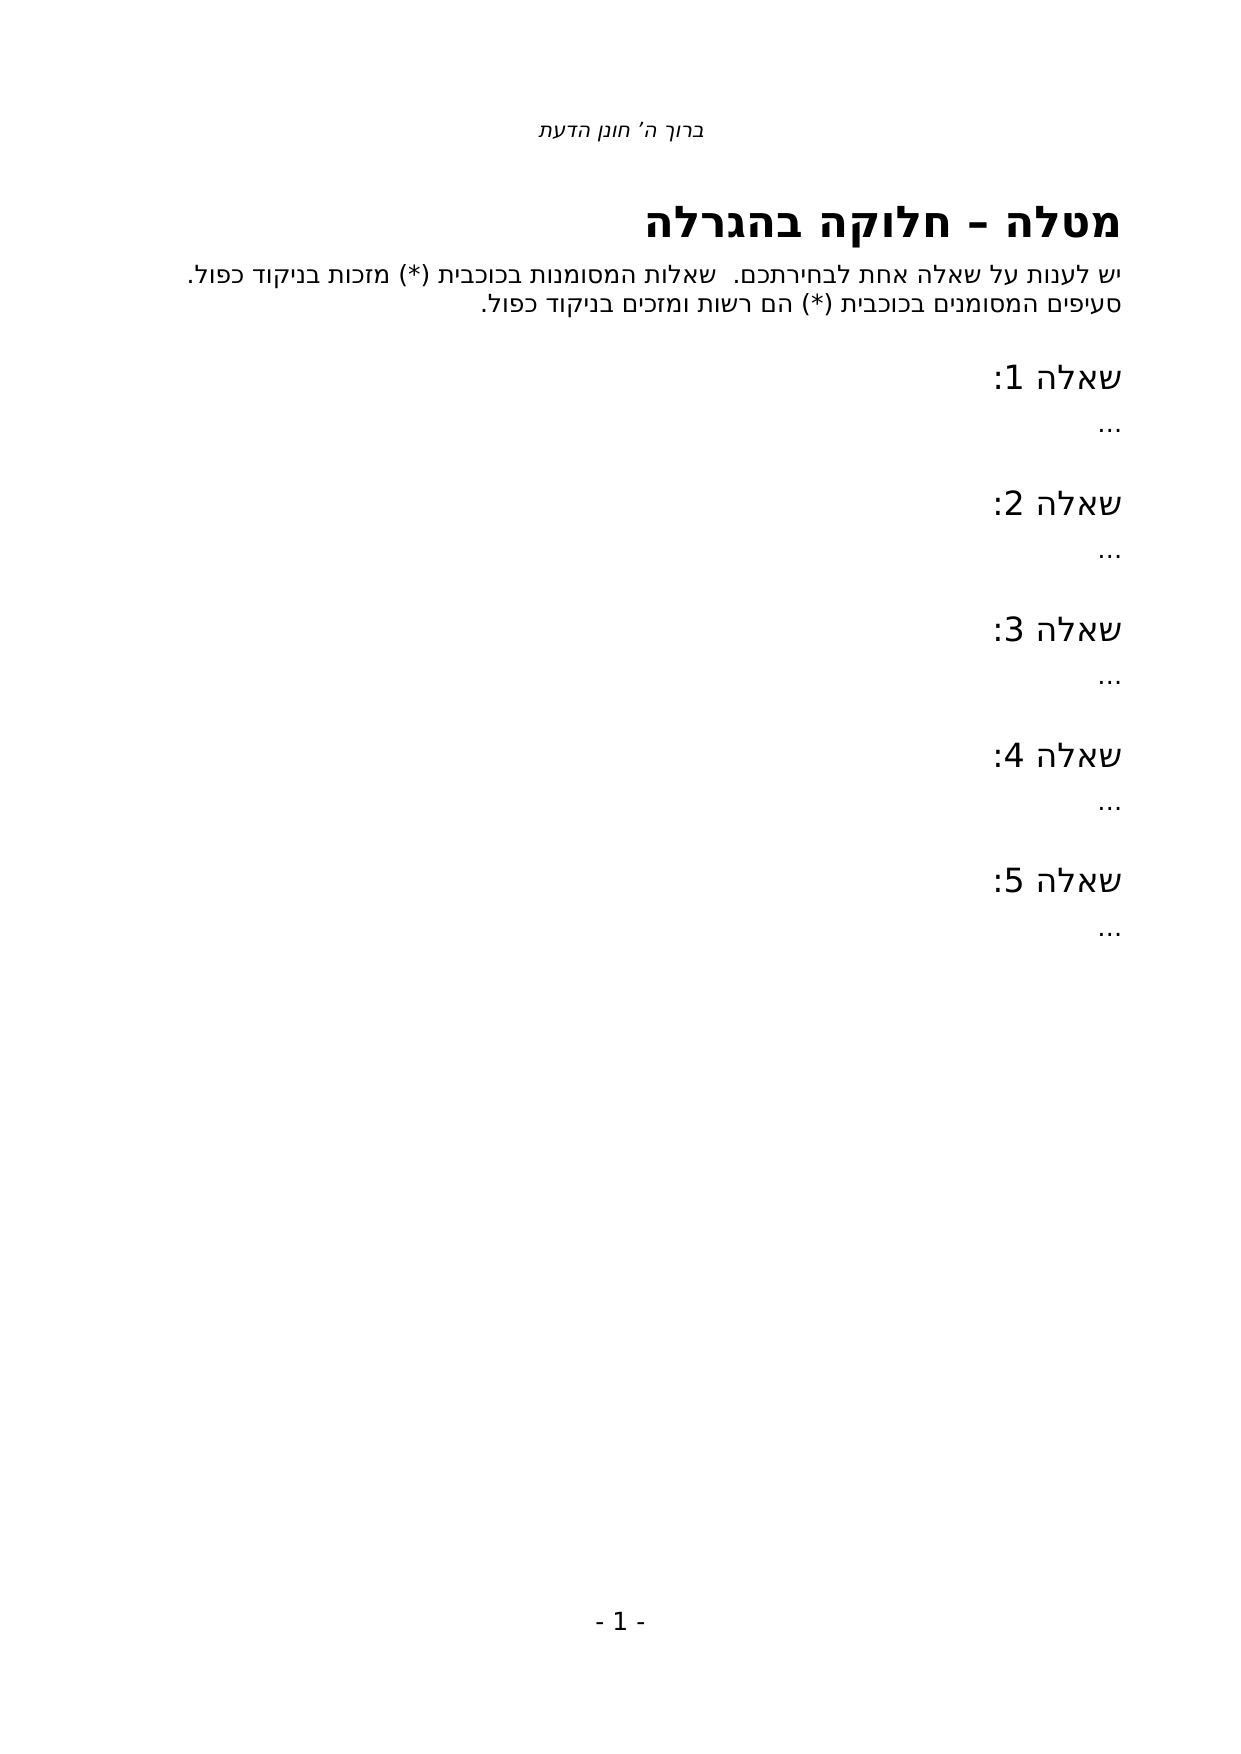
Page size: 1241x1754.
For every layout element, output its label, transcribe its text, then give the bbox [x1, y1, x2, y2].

subtitle שאלה 1: [118, 358, 1122, 397]
subtitle שאלה 5: [118, 862, 1122, 901]
text … [118, 661, 1122, 691]
subtitle שאלה 2: [118, 484, 1122, 523]
text … [118, 536, 1122, 565]
text … [118, 913, 1122, 942]
subtitle מטלה – חלוקה בהגרלה [118, 197, 1122, 248]
text … [118, 409, 1122, 439]
text … [118, 787, 1122, 817]
subtitle שאלה 4: [118, 736, 1122, 775]
text יש לענות על שאלה אחת לבחירתכם. שאלות המסומנות בכוכבית (*) מזכות בניקוד כפול. סעיפים המסומנים בכוכבית (*) הם רשות ומזכים בניקוד כפול. [118, 260, 1122, 319]
subtitle שאלה 3: [118, 610, 1122, 649]
